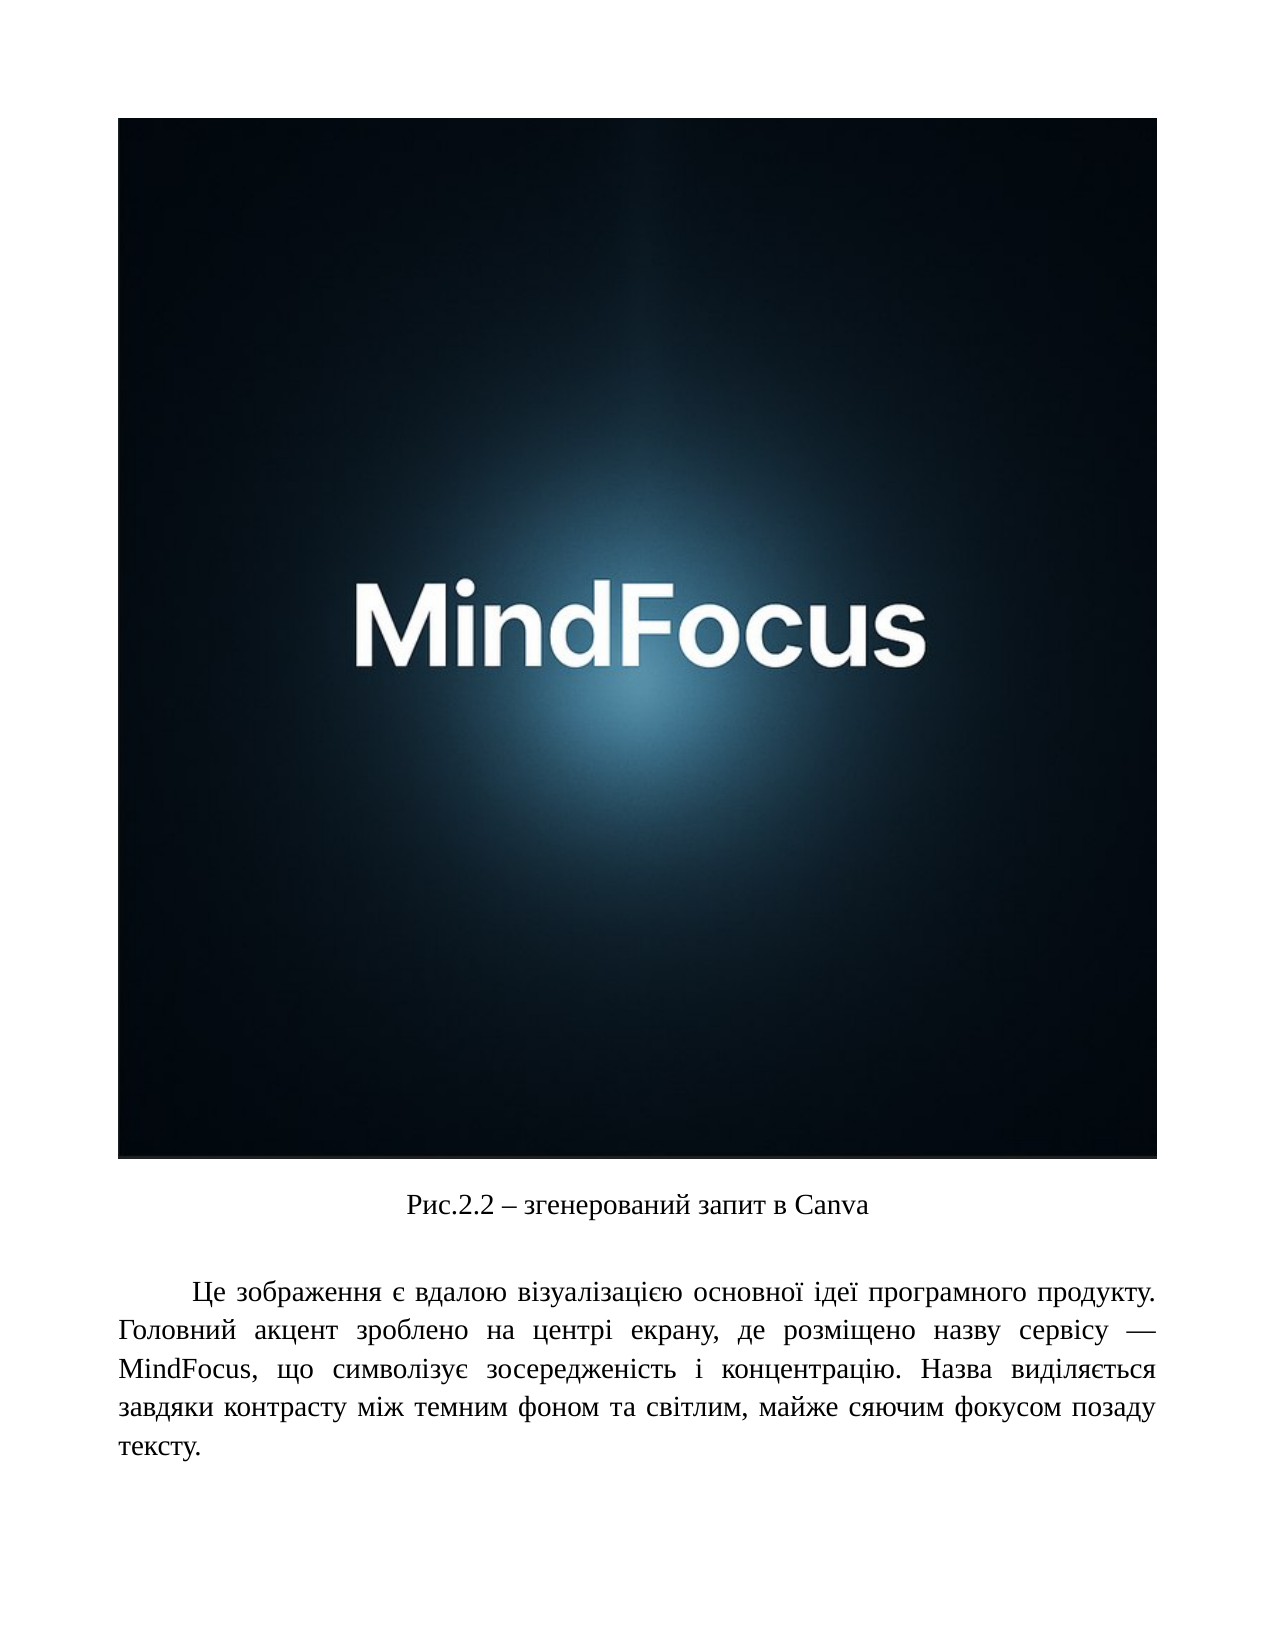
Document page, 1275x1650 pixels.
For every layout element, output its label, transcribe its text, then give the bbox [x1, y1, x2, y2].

text Це зображення є вдалою візуалізацією основної ідеї програмного продукту. Головний акцент зроблено на центрі екрану, де розміщено назву сервісу — MindFocus, що символізує зосередженість і концентрацію. Назва виділяється завдяки контрасту між темним фоном та світлим, майже сяючим фокусом позаду тексту. [118, 1274, 1157, 1461]
text Рис.2.2 – згенерований запит в Canva [118, 1187, 1157, 1221]
picture [118, 118, 1157, 1159]
